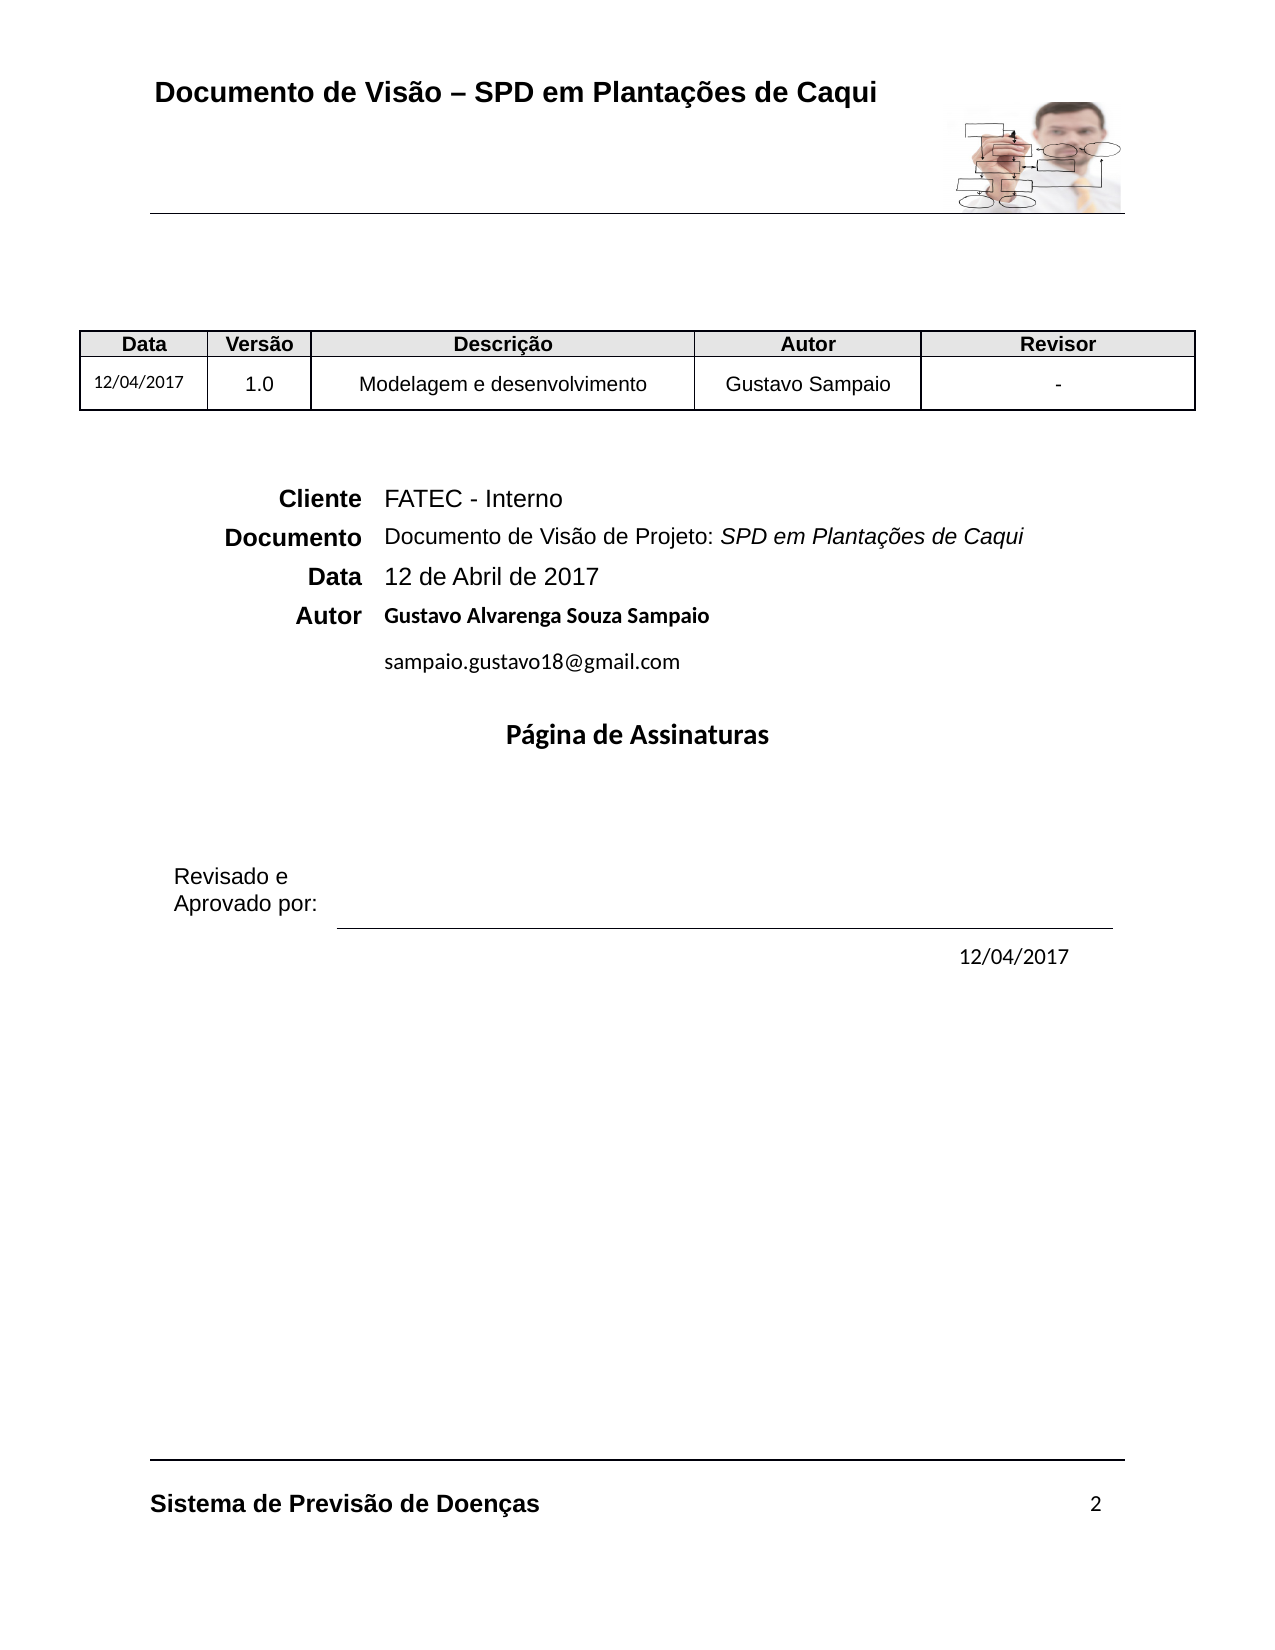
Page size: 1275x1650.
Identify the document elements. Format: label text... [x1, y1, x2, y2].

table_header Data [81, 332, 207, 356]
text Página de Assinaturas [150, 716, 1125, 752]
table_cell 12/04/2017 [81, 357, 207, 409]
table_header [337, 863, 926, 928]
table_header Versão [208, 332, 310, 356]
table_cell Autor [163, 601, 373, 692]
table_header Revisor [922, 332, 1194, 356]
table_cell 1.0 [208, 357, 310, 409]
table_header Revisado e Aprovado por: [162, 863, 337, 928]
table_cell Documento de Visão de Projeto: SPD em Plantações de Caqui [373, 523, 1112, 562]
table_header Cliente [163, 484, 373, 523]
table_header [926, 863, 1113, 928]
table_header Descrição [312, 332, 694, 356]
table_cell 12 de Abril de 2017 [373, 562, 1112, 601]
table_cell Modelagem e desenvolvimento [312, 357, 694, 409]
table_cell Gustavo Alvarenga Souza Sampaio sampaio.gustavo18@gmail.com [373, 601, 1112, 692]
table_cell [337, 929, 926, 1045]
table_cell Gustavo Sampaio [695, 357, 920, 409]
table_cell 12/04/2017 [926, 929, 1113, 1045]
table_header Autor [695, 332, 920, 356]
table_cell - [922, 357, 1194, 409]
picture [943, 102, 1121, 213]
table_header FATEC - Interno [373, 484, 1112, 523]
table_cell Documento [163, 523, 373, 562]
table_cell Data [163, 562, 373, 601]
table_cell [162, 928, 337, 1045]
